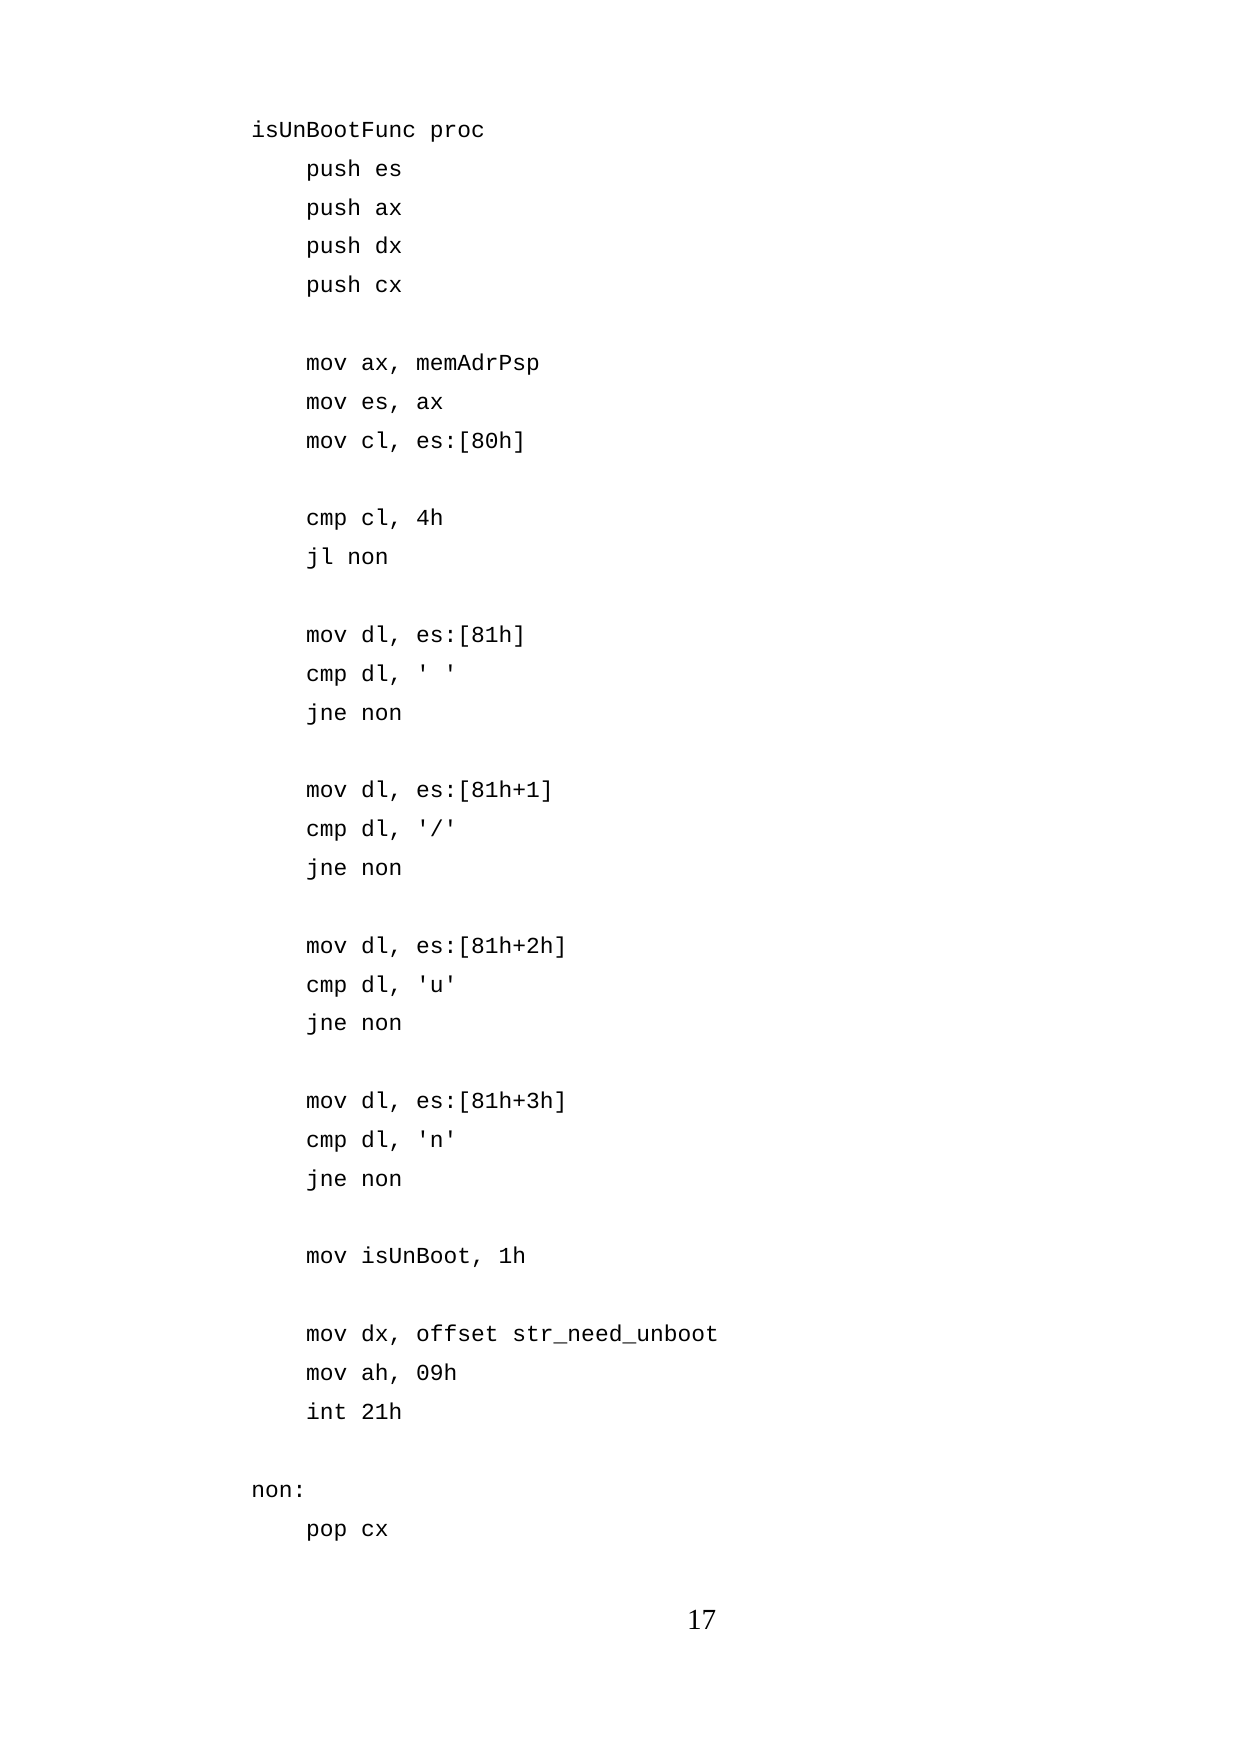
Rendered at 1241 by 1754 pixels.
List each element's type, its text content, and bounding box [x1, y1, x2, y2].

text mov isUnBoot, 1h [177, 1245, 1152, 1271]
text isUnBootFunc proc [177, 118, 1152, 144]
text cmp dl, '/' [177, 817, 1152, 843]
text mov ah, 09h [177, 1361, 1152, 1387]
text cmp dl, 'u' [177, 973, 1152, 999]
text push ax [177, 196, 1152, 222]
text pop cx [177, 1517, 1152, 1543]
text jl non [177, 546, 1152, 571]
text jne non [177, 701, 1152, 727]
text mov dl, es:[81h+1] [177, 779, 1152, 804]
text mov cl, es:[80h] [177, 429, 1152, 455]
text mov dl, es:[81h+2h] [177, 934, 1152, 960]
text jne non [177, 1012, 1152, 1038]
text cmp dl, ' ' [177, 662, 1152, 688]
text mov dx, offset str_need_unboot [177, 1323, 1152, 1348]
text mov dl, es:[81h+3h] [177, 1089, 1152, 1115]
text push cx [177, 273, 1152, 299]
text int 21h [177, 1400, 1152, 1426]
text non: [177, 1478, 1152, 1504]
text mov dl, es:[81h] [177, 623, 1152, 649]
text cmp cl, 4h [177, 507, 1152, 533]
text push dx [177, 235, 1152, 261]
text cmp dl, 'n' [177, 1128, 1152, 1154]
text jne non [177, 856, 1152, 882]
text mov es, ax [177, 390, 1152, 416]
text push es [177, 157, 1152, 183]
text jne non [177, 1167, 1152, 1193]
text mov ax, memAdrPsp [177, 351, 1152, 377]
